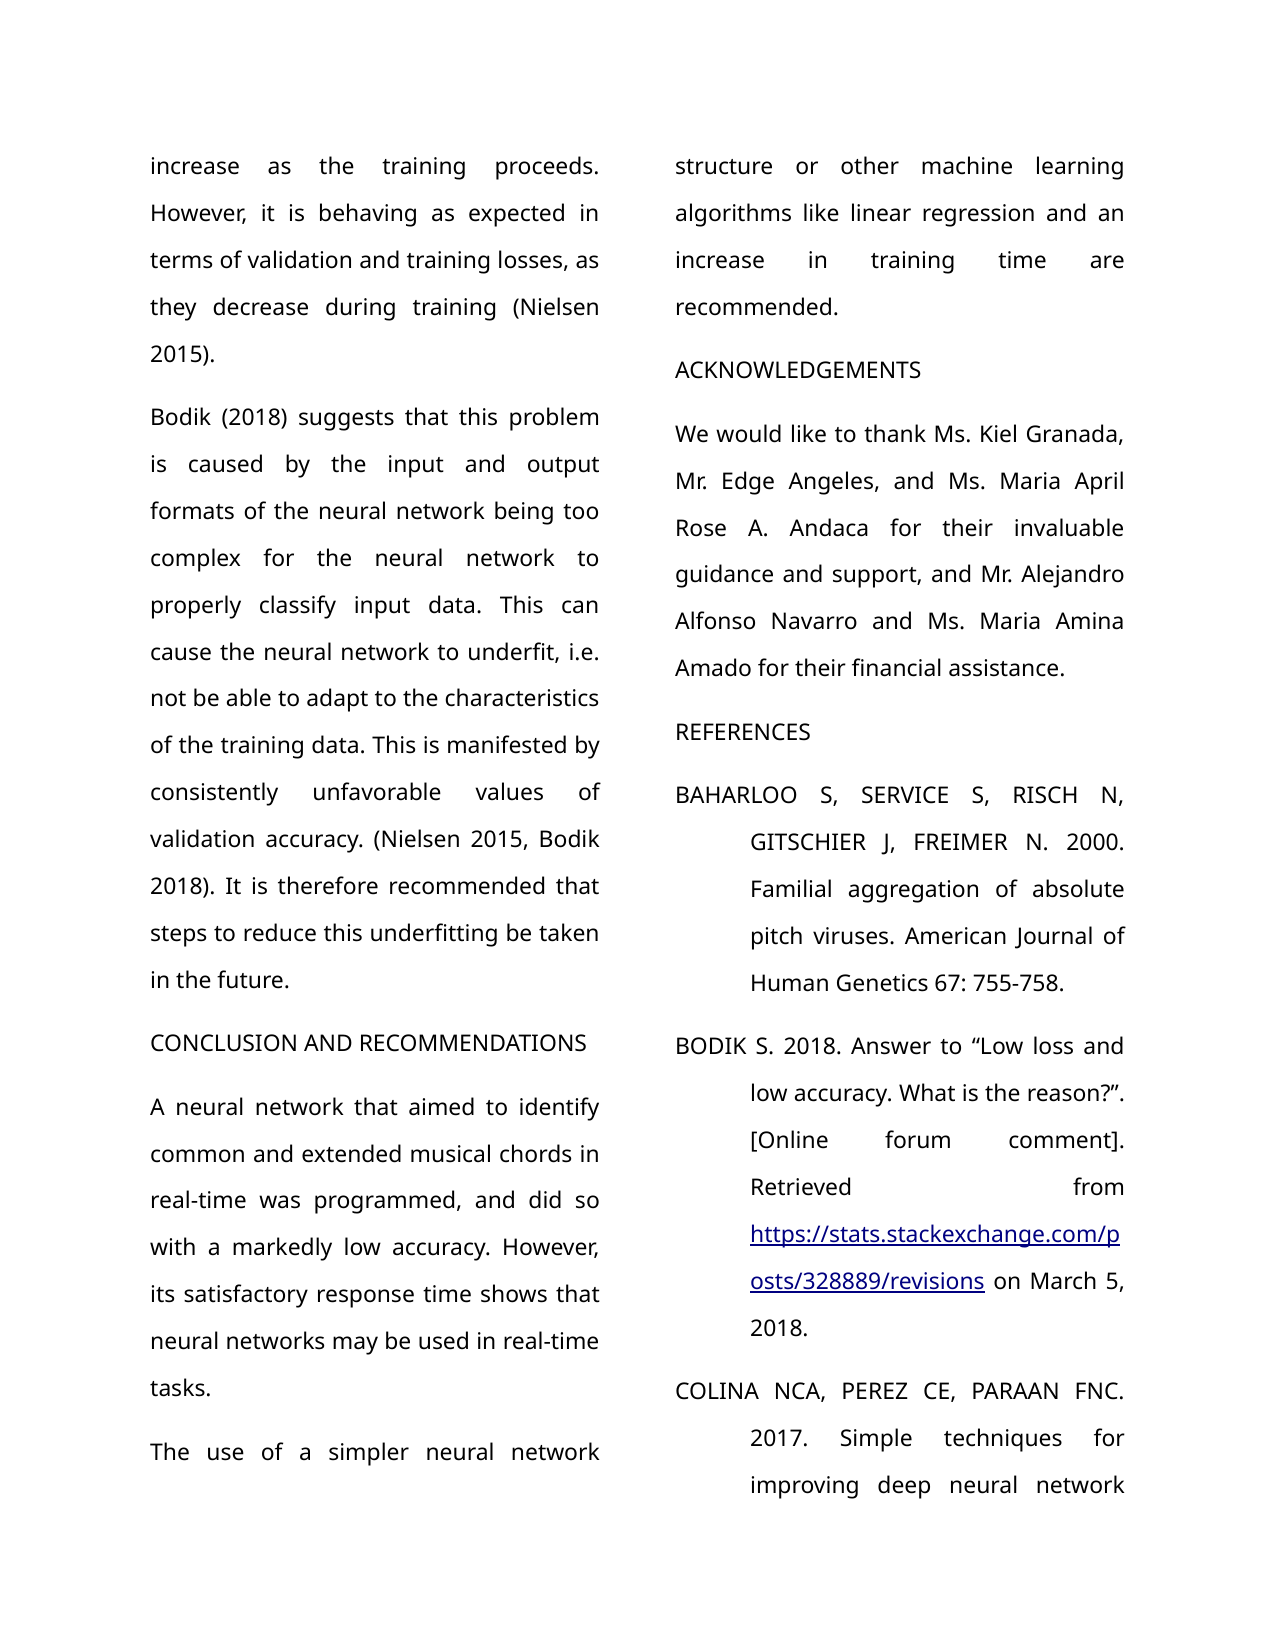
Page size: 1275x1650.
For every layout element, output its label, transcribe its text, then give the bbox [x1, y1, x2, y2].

text increase as the training proceeds. However, it is behaving as expected in terms of validation and training losses, as they decrease during training (Nielsen 2015). [150, 150, 600, 369]
text BODIK S. 2018. Answer to “Low loss and low accuracy. What is the reason?”. [Online forum comment]. Retrieved from https://stats.stackexchange.com/posts/328889/revisions on March 5, 2018. [675, 1030, 1125, 1343]
text BAHARLOO S, SERVICE S, RISCH N, GITSCHIER J, FREIMER N. 2000. Familial aggregation of absolute pitch viruses. American Journal of Human Genetics 67: 755-758. [675, 779, 1125, 998]
text REFERENCES [675, 716, 1125, 747]
text The use of a simpler neural network [150, 1435, 600, 1467]
text structure or other machine learning algorithms like linear regression and an increase in training time are recommended. [675, 150, 1125, 322]
text ACKNOWLEDGEMENTS [675, 354, 1125, 385]
text We would like to thank Ms. Kiel Granada, Mr. Edge Angeles, and Ms. Maria April Rose A. Andaca for their invaluable guidance and support, and Mr. Alejandro Alfonso Navarro and Ms. Maria Amina Amado for their financial assistance. [675, 418, 1125, 683]
text Bodik (2018) suggests that this problem is caused by the input and output formats of the neural network being too complex for the neural network to properly classify input data. This can cause the neural network to underfit, i.e. not be able to adapt to the characteristics of the training data. This is manifested by consistently unfavorable values of validation accuracy. (Nielsen 2015, Bodik 2018). It is therefore recommended that steps to reduce this underfitting be taken in the future. [150, 401, 600, 995]
text CONCLUSION AND RECOMMENDATIONS [150, 1027, 600, 1058]
text A neural network that aimed to identify common and extended musical chords in real-time was programmed, and did so with a markedly low accuracy. However, its satisfactory response time shows that neural networks may be used in real-time tasks. [150, 1091, 600, 1403]
text COLINA NCA, PEREZ CE, PARAAN FNC. 2017. Simple techniques for improving deep neural network [675, 1375, 1125, 1500]
